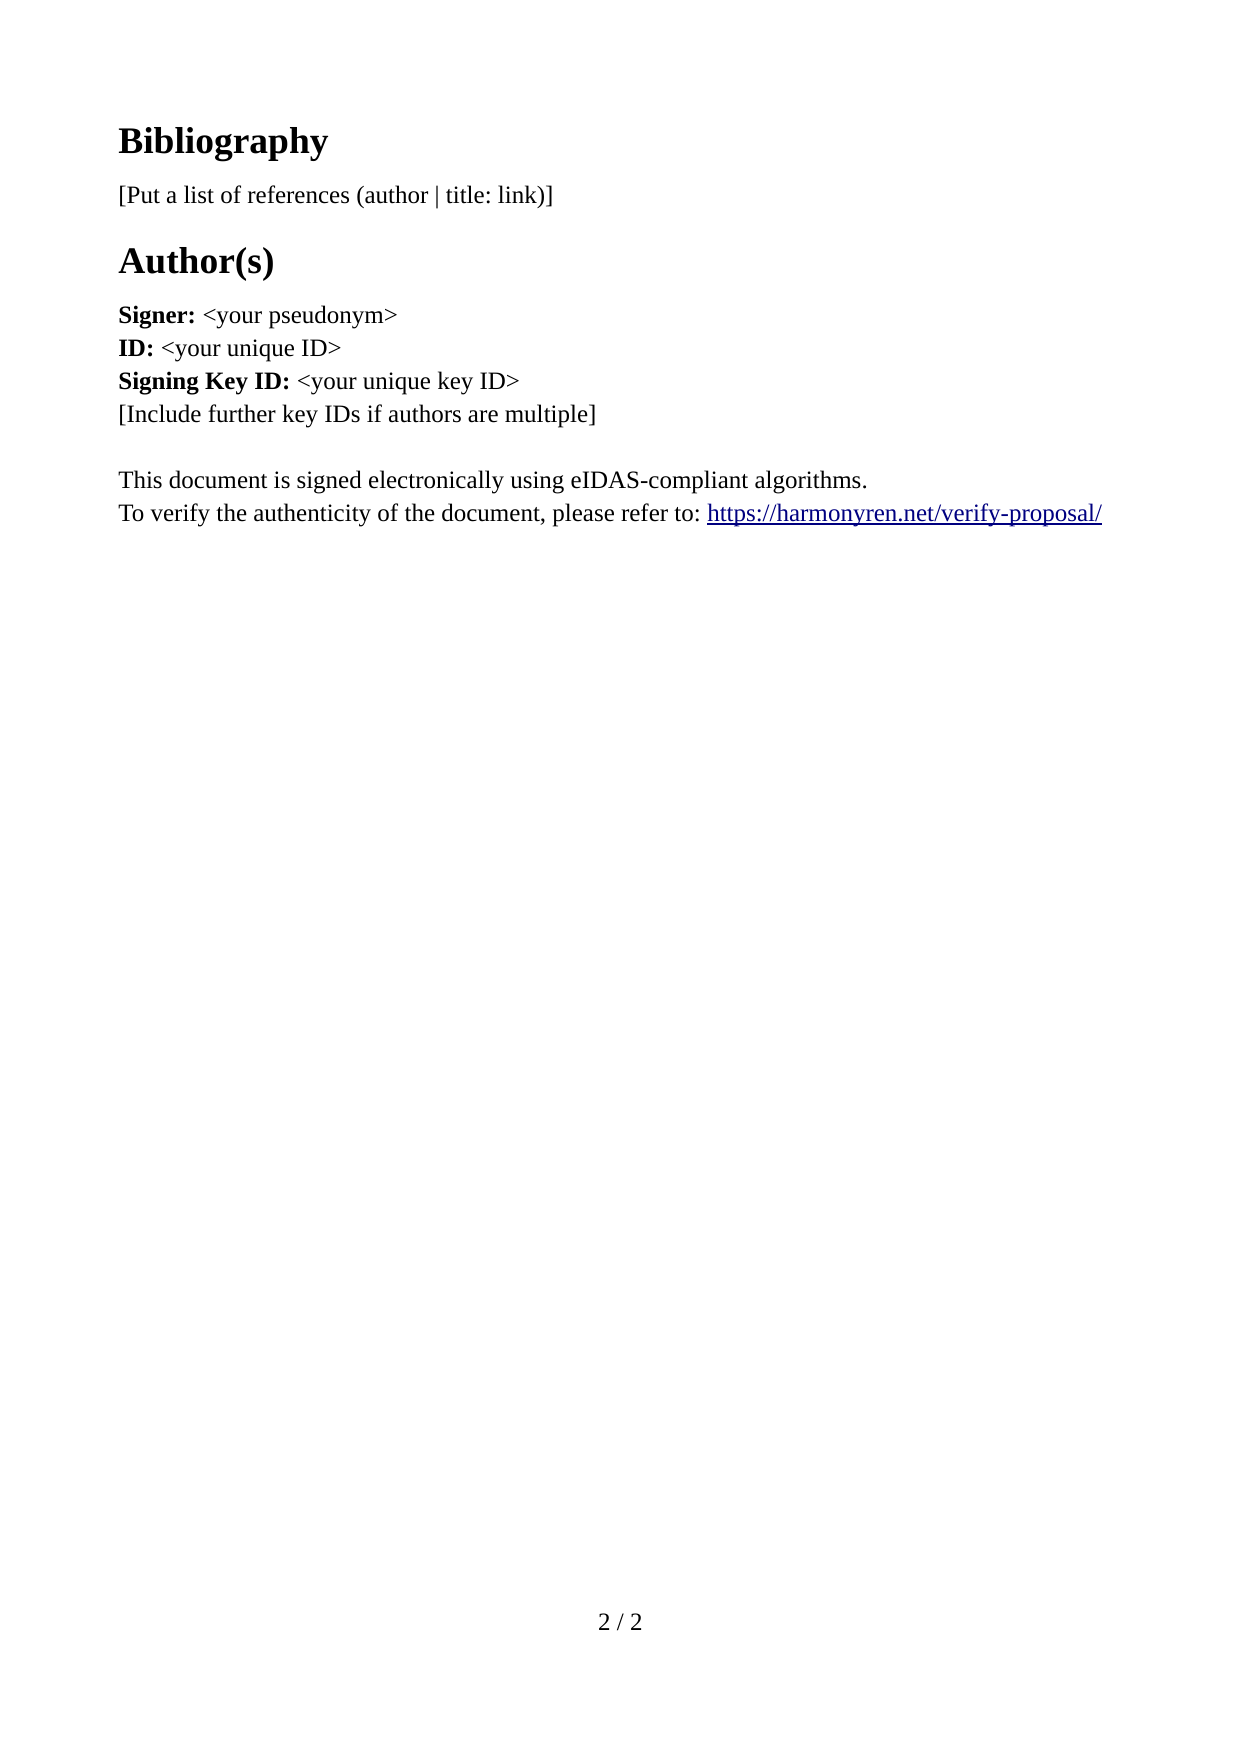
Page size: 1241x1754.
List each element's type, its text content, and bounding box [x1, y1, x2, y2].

text This document is signed electronically using eIDAS-compliant algorithms. [118, 465, 1122, 494]
text [Include further key IDs if authors are multiple] [118, 399, 1122, 428]
subtitle Author(s) [118, 238, 1122, 281]
text Signer: <your pseudonym> [118, 300, 1122, 329]
text To verify the authenticity of the document, please refer to: https://harmonyren.net/verify-proposal/ [118, 498, 1122, 527]
text [Put a list of references (author | title: link)] [118, 180, 1122, 209]
text ID: <your unique ID> [118, 333, 1122, 362]
subtitle Bibliography [118, 118, 1122, 161]
text Signing Key ID: <your unique key ID> [118, 366, 1122, 395]
